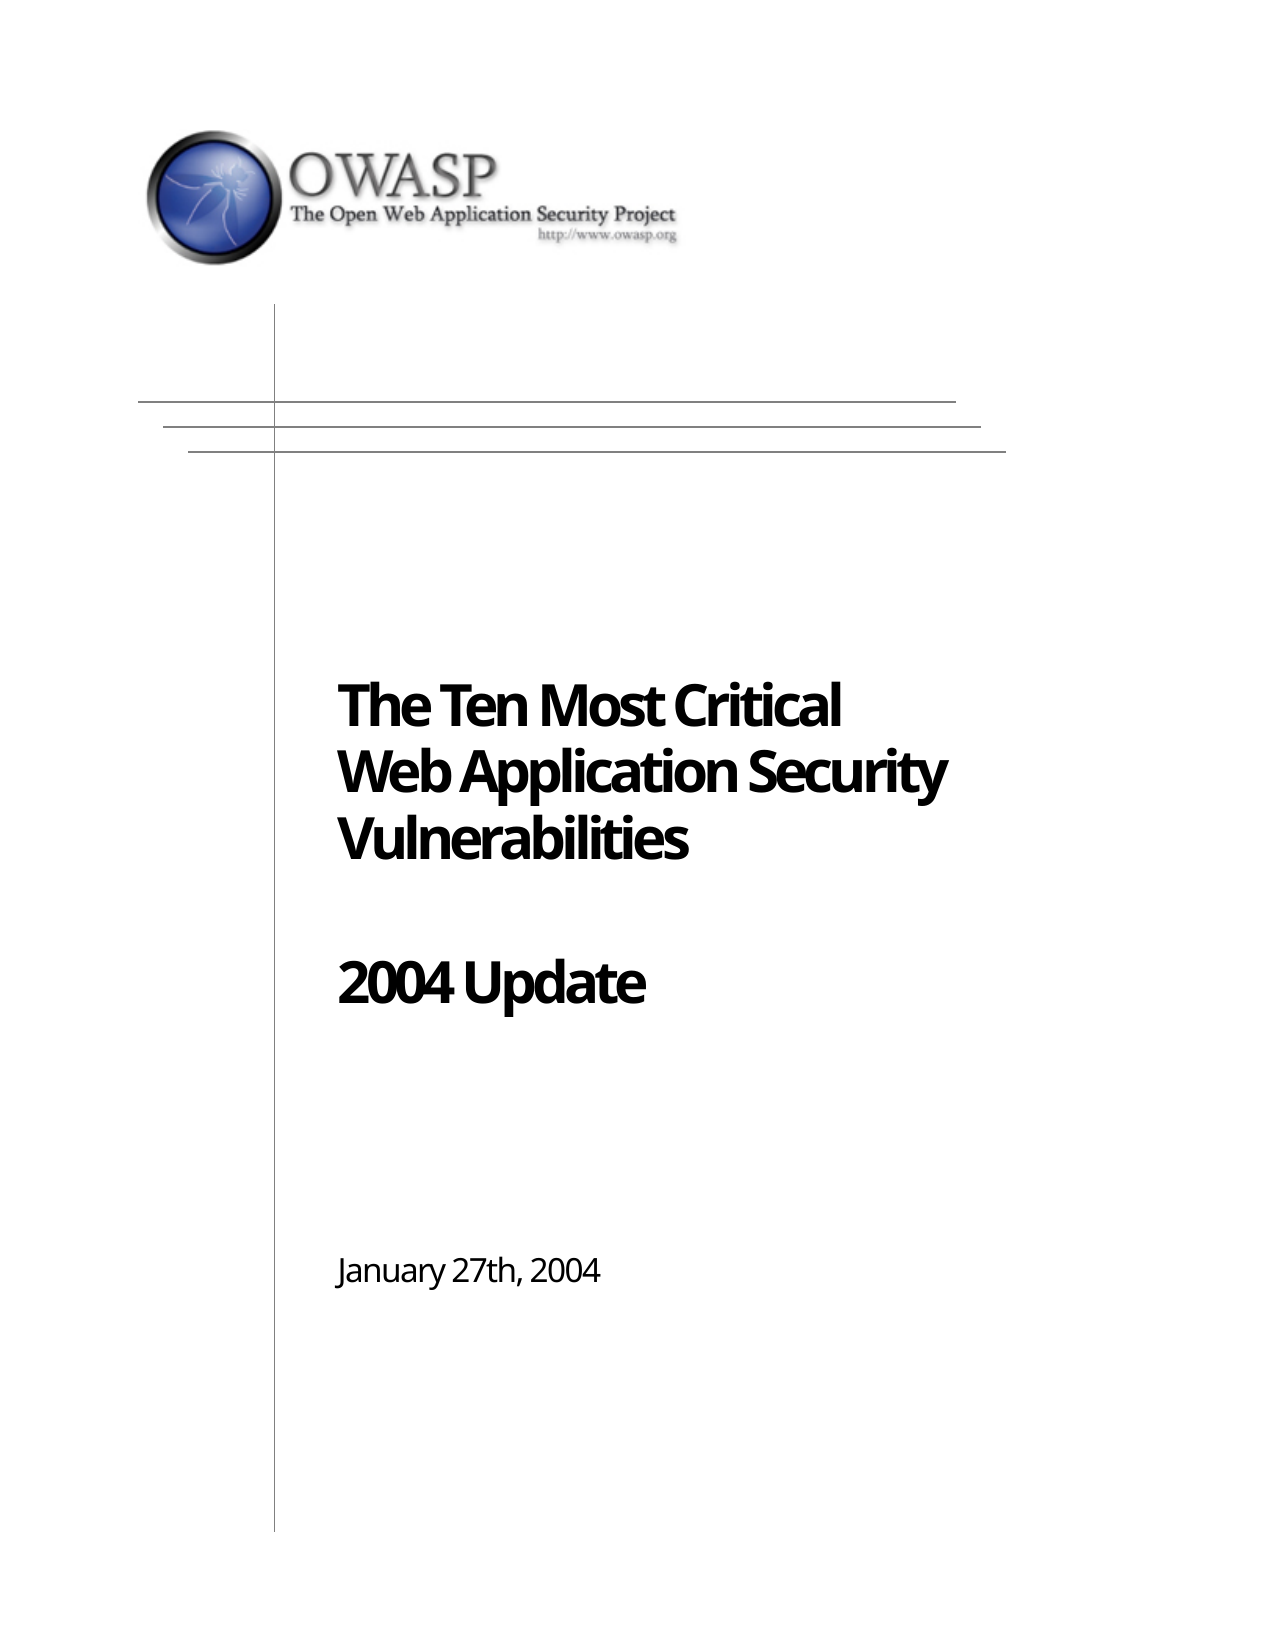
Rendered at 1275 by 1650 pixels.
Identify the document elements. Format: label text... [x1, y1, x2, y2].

picture [138, 129, 686, 267]
subtitle January 27th, 2004 [337, 1247, 1134, 1292]
title The Ten Most Critical Web Application Security Vulnerabilities [337, 673, 1134, 873]
title 2004 Update [337, 950, 1134, 1083]
